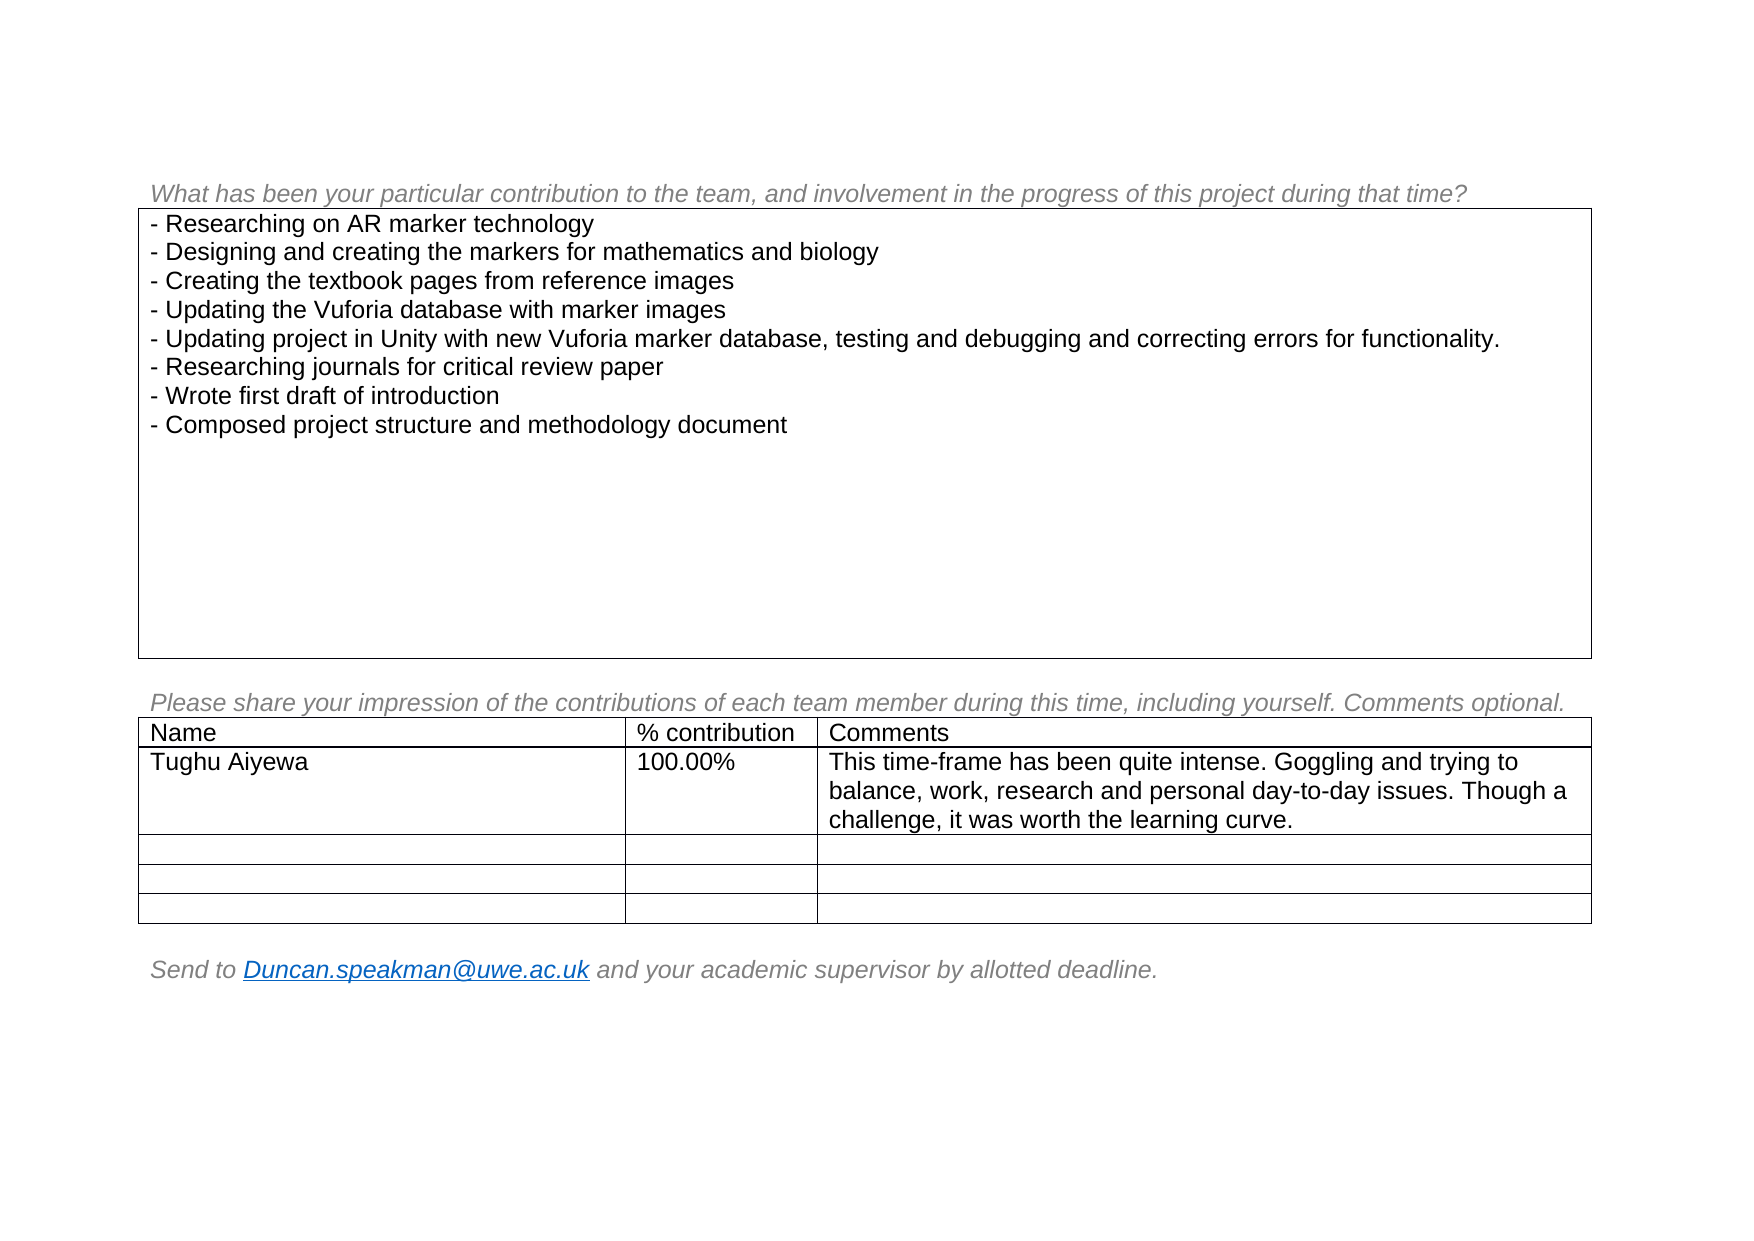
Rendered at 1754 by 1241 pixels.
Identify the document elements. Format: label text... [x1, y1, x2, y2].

table_cell [818, 894, 1591, 923]
table_cell [139, 835, 625, 863]
table_cell [626, 835, 817, 863]
text Please share your impression of the contributions of each team member during this time, including yourself. Comments optional. [150, 688, 1604, 717]
table_cell [818, 835, 1591, 863]
table_cell [626, 865, 817, 893]
table_cell This time-frame has been quite intense. Goggling and trying to balance, work, research and personal day-to-day issues. Though a challenge, it was worth the learning curve. [818, 748, 1591, 834]
table_cell Tughu Aiyewa [139, 748, 625, 834]
table_header % contribution [626, 718, 817, 746]
table_header - Researching on AR marker technology - Designing and creating the markers for mathematics and biology - Creating the textbook pages from reference images - Updating the Vuforia database with marker images - Updating project in Unity with new Vuforia marker database, testing and debugging and correcting errors for functionality. - Researching journals for critical review paper - Wrote first draft of introduction - Composed project structure and methodology document [139, 209, 1591, 658]
table_cell [139, 865, 625, 893]
table_cell [818, 865, 1591, 893]
text Send to Duncan.speakman@uwe.ac.uk and your academic supervisor by allotted deadline. [150, 954, 1604, 983]
text What has been your particular contribution to the team, and involvement in the progress of this project during that time? [150, 179, 1604, 207]
table_header Comments [818, 718, 1591, 746]
table_cell [626, 894, 817, 923]
table_header Name [139, 718, 625, 746]
table_cell [139, 894, 625, 923]
table_cell 100.00% [626, 748, 817, 834]
